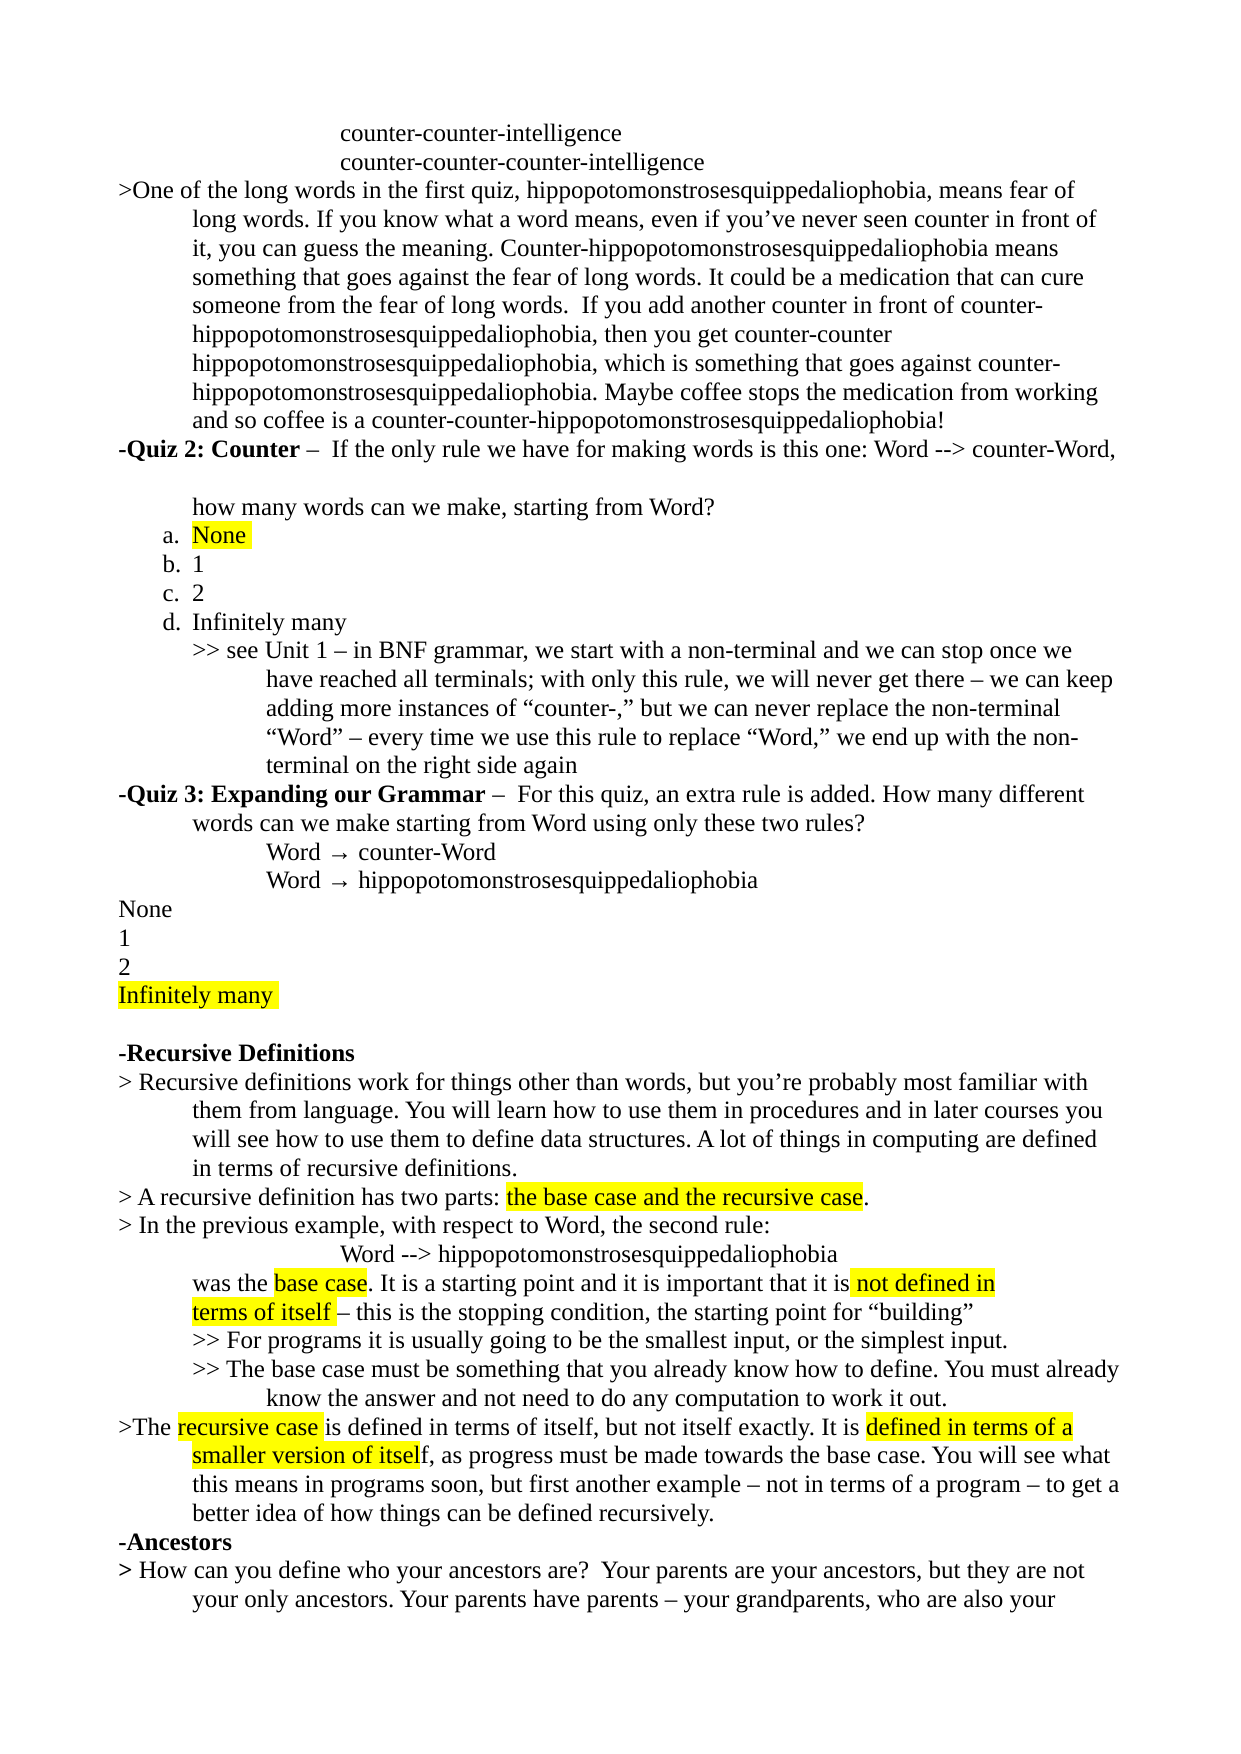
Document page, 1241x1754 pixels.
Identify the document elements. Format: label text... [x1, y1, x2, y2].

text counter-counter-counter-intelligence [118, 147, 1122, 176]
list Infinitely many [162, 607, 1122, 636]
text >> For programs it is usually going to be the smallest input, or the simplest input. [118, 1326, 1122, 1354]
text >One of the long words in the first quiz, hippopotomonstrosesquippedaliophobia, means fear of long words. If you know what a word means, even if you’ve never seen counter in front of it, you can guess the meaning. Counter-hippopotomonstrosesquippedaliophobia means something that goes against the fear of long words. It could be a medication that can cure someone from the fear of long words. If you add another counter in front of counter- hippopotomonstrosesquippedaliophobia, then you get counter-counter hippopotomonstrosesquippedaliophobia, which is something that goes against counter- hippopotomonstrosesquippedaliophobia. Maybe coffee stops the medication from working and so coffee is a counter-counter-hippopotomonstrosesquippedaliophobia! [118, 176, 1122, 434]
text Word → hippopotomonstrosesquippedaliophobia [118, 866, 1122, 894]
text -Quiz 2: Counter – If the only rule we have for making words is this one: Word --> counter-Word, [118, 434, 1122, 492]
text 1 [118, 923, 1122, 952]
text > In the previous example, with respect to Word, the second rule: [118, 1211, 1122, 1239]
text > Recursive definitions work for things other than words, but you’re probably most familiar with them from language. You will learn how to use them in procedures and in later courses you will see how to use them to define data structures. A lot of things in computing are defined in terms of recursive definitions. [118, 1067, 1122, 1182]
text -Quiz 3: Expanding our Grammar – For this quiz, an extra rule is added. How many different words can we make starting from Word using only these two rules? [118, 779, 1122, 837]
text Infinitely many [118, 981, 1122, 1009]
text was the base case. It is a starting point and it is important that it is not defined in terms of itself – this is the stopping condition, the starting point for “building” [118, 1268, 1122, 1326]
list 1 [162, 549, 1122, 578]
text Word --> hippopotomonstrosesquippedaliophobia [118, 1239, 1122, 1268]
text counter-counter-intelligence [118, 118, 1122, 147]
text -Ancestors [118, 1527, 1122, 1556]
text None [118, 894, 1122, 923]
text >The recursive case is defined in terms of itself, but not itself exactly. It is defined in terms of a smaller version of itself, as progress must be made towards the base case. You will see what this means in programs soon, but first another example – not in terms of a program – to get a better idea of how things can be defined recursively. [118, 1412, 1122, 1527]
text how many words can we make, starting from Word? [118, 492, 1122, 521]
list 2 [162, 578, 1122, 607]
text >> The base case must be something that you already know how to define. You must already know the answer and not need to do any computation to work it out. [118, 1354, 1122, 1412]
text > How can you define who your ancestors are? Your parents are your ancestors, but they are not your only ancestors. Your parents have parents – your grandparents, who are also your [118, 1556, 1122, 1613]
list None [162, 521, 1122, 549]
text Word → counter-Word [118, 837, 1122, 866]
text > A recursive definition has two parts: the base case and the recursive case. [118, 1182, 1122, 1211]
text >> see Unit 1 – in BNF grammar, we start with a non-terminal and we can stop once we have reached all terminals; with only this rule, we will never get there – we can keep adding more instances of “counter-,” but we can never replace the non-terminal “Word” – every time we use this rule to replace “Word,” we end up with the non- terminal on the right side again [118, 636, 1122, 779]
text 2 [118, 952, 1122, 981]
text -Recursive Definitions [118, 1038, 1122, 1067]
